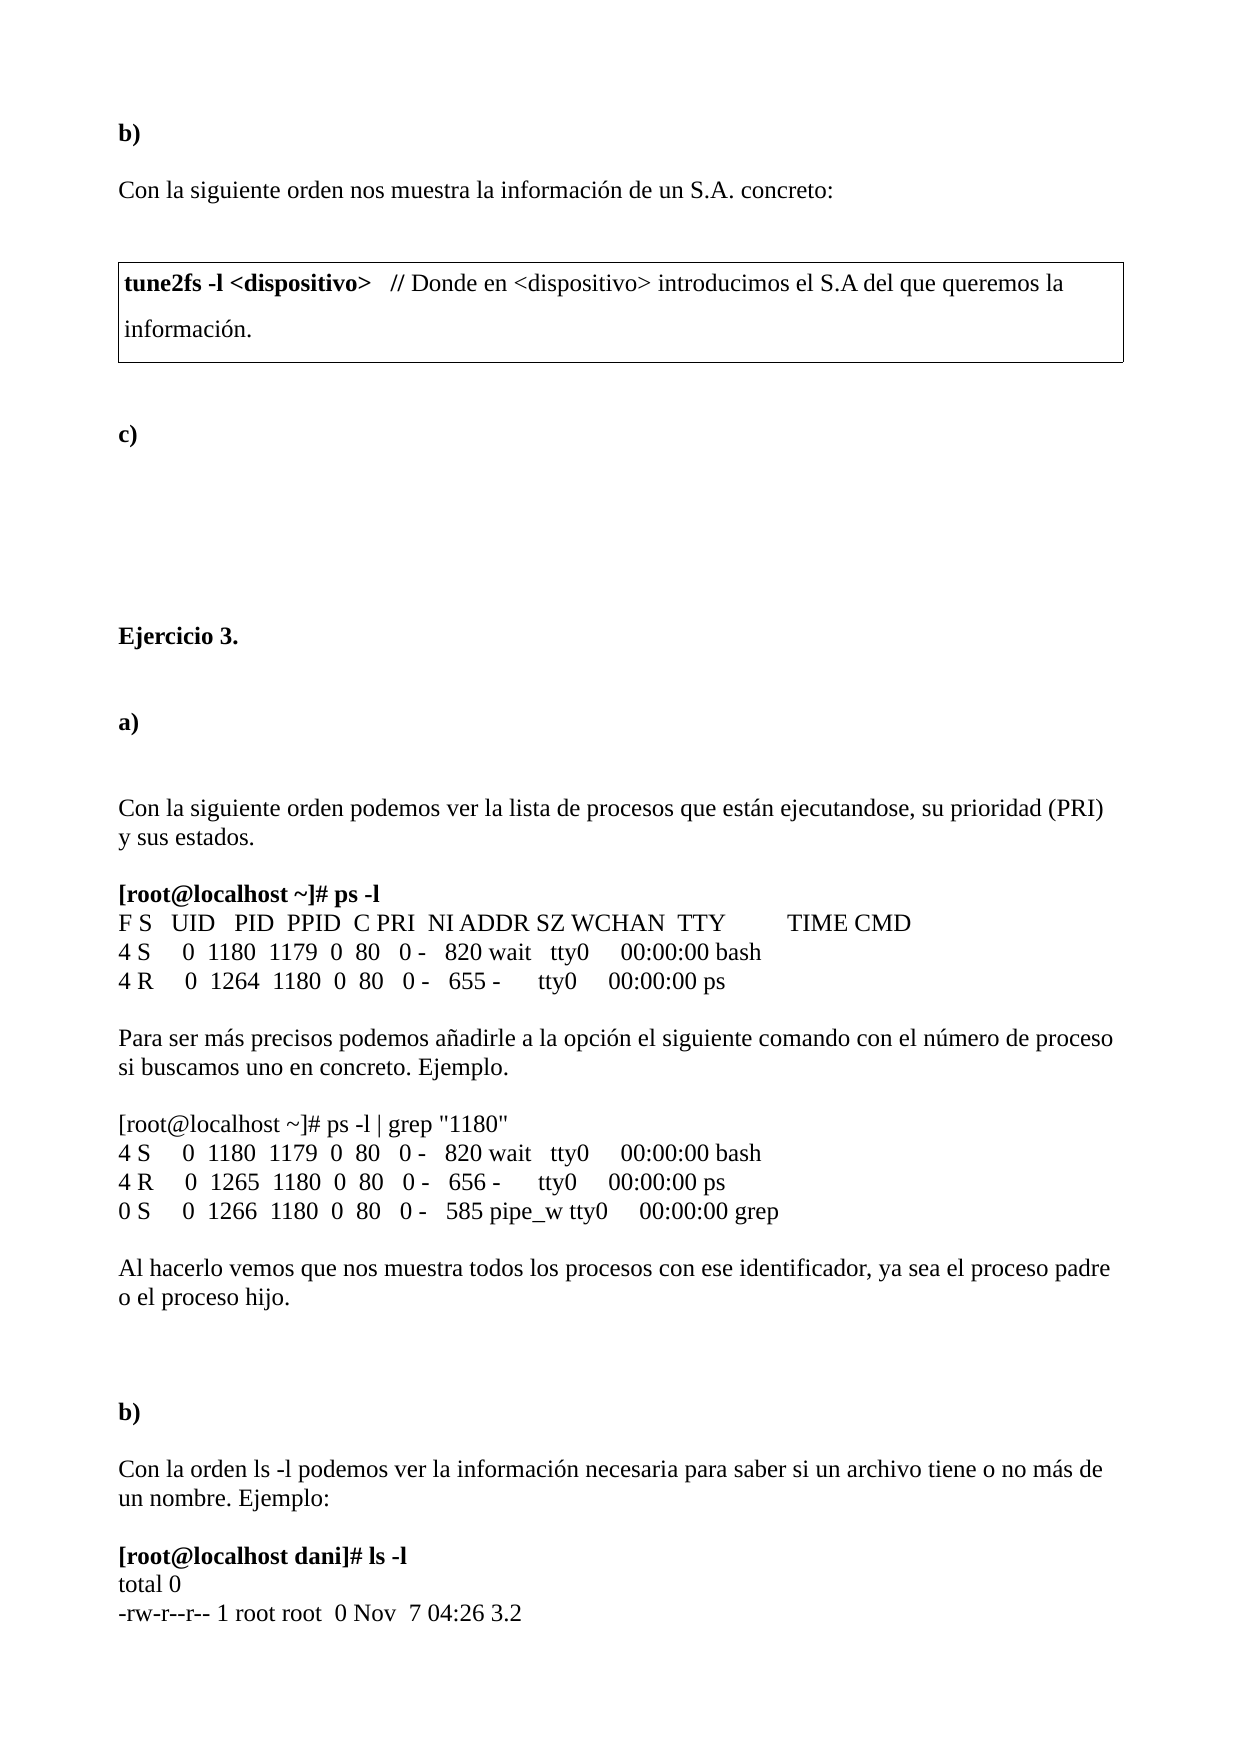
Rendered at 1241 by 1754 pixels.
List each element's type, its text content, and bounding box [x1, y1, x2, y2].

table_header tune2fs -l <dispositivo> // Donde en <dispositivo> introducimos el S.A del que queremos la información. [119, 263, 1123, 362]
text 0 S 0 1266 1180 0 80 0 - 585 pipe_w tty0 00:00:00 grep [118, 1196, 1122, 1224]
text Con la siguiente orden nos muestra la información de un S.A. concreto: [118, 176, 1122, 204]
text 4 R 0 1264 1180 0 80 0 - 655 - tty0 00:00:00 ps [118, 966, 1122, 994]
text -rw-r--r-- 1 root root 0 Nov 7 04:26 3.2 [118, 1598, 1122, 1627]
text a) [118, 707, 1122, 736]
text Con la orden ls -l podemos ver la información necesaria para saber si un archivo tiene o no más de un nombre. Ejemplo: [118, 1454, 1122, 1512]
text 4 R 0 1265 1180 0 80 0 - 656 - tty0 00:00:00 ps [118, 1167, 1122, 1196]
text c) [118, 419, 1122, 448]
text [root@localhost ~]# ps -l [118, 879, 1122, 908]
text b) [118, 1397, 1122, 1426]
text F S UID PID PPID C PRI NI ADDR SZ WCHAN TTY TIME CMD [118, 908, 1122, 937]
text 4 S 0 1180 1179 0 80 0 - 820 wait tty0 00:00:00 bash [118, 937, 1122, 966]
text [root@localhost ~]# ps -l | grep "1180" [118, 1109, 1122, 1138]
text Con la siguiente orden podemos ver la lista de procesos que están ejecutandose, su prioridad (PRI) y sus estados. [118, 793, 1122, 851]
text total 0 [118, 1569, 1122, 1598]
text [root@localhost dani]# ls -l [118, 1541, 1122, 1569]
text Para ser más precisos podemos añadirle a la opción el siguiente comando con el número de proceso si buscamos uno en concreto. Ejemplo. [118, 1023, 1122, 1081]
text 4 S 0 1180 1179 0 80 0 - 820 wait tty0 00:00:00 bash [118, 1138, 1122, 1167]
text b) [118, 118, 1122, 147]
text Ejercicio 3. [118, 621, 1122, 649]
text Al hacerlo vemos que nos muestra todos los procesos con ese identificador, ya sea el proceso padre o el proceso hijo. [118, 1253, 1122, 1311]
